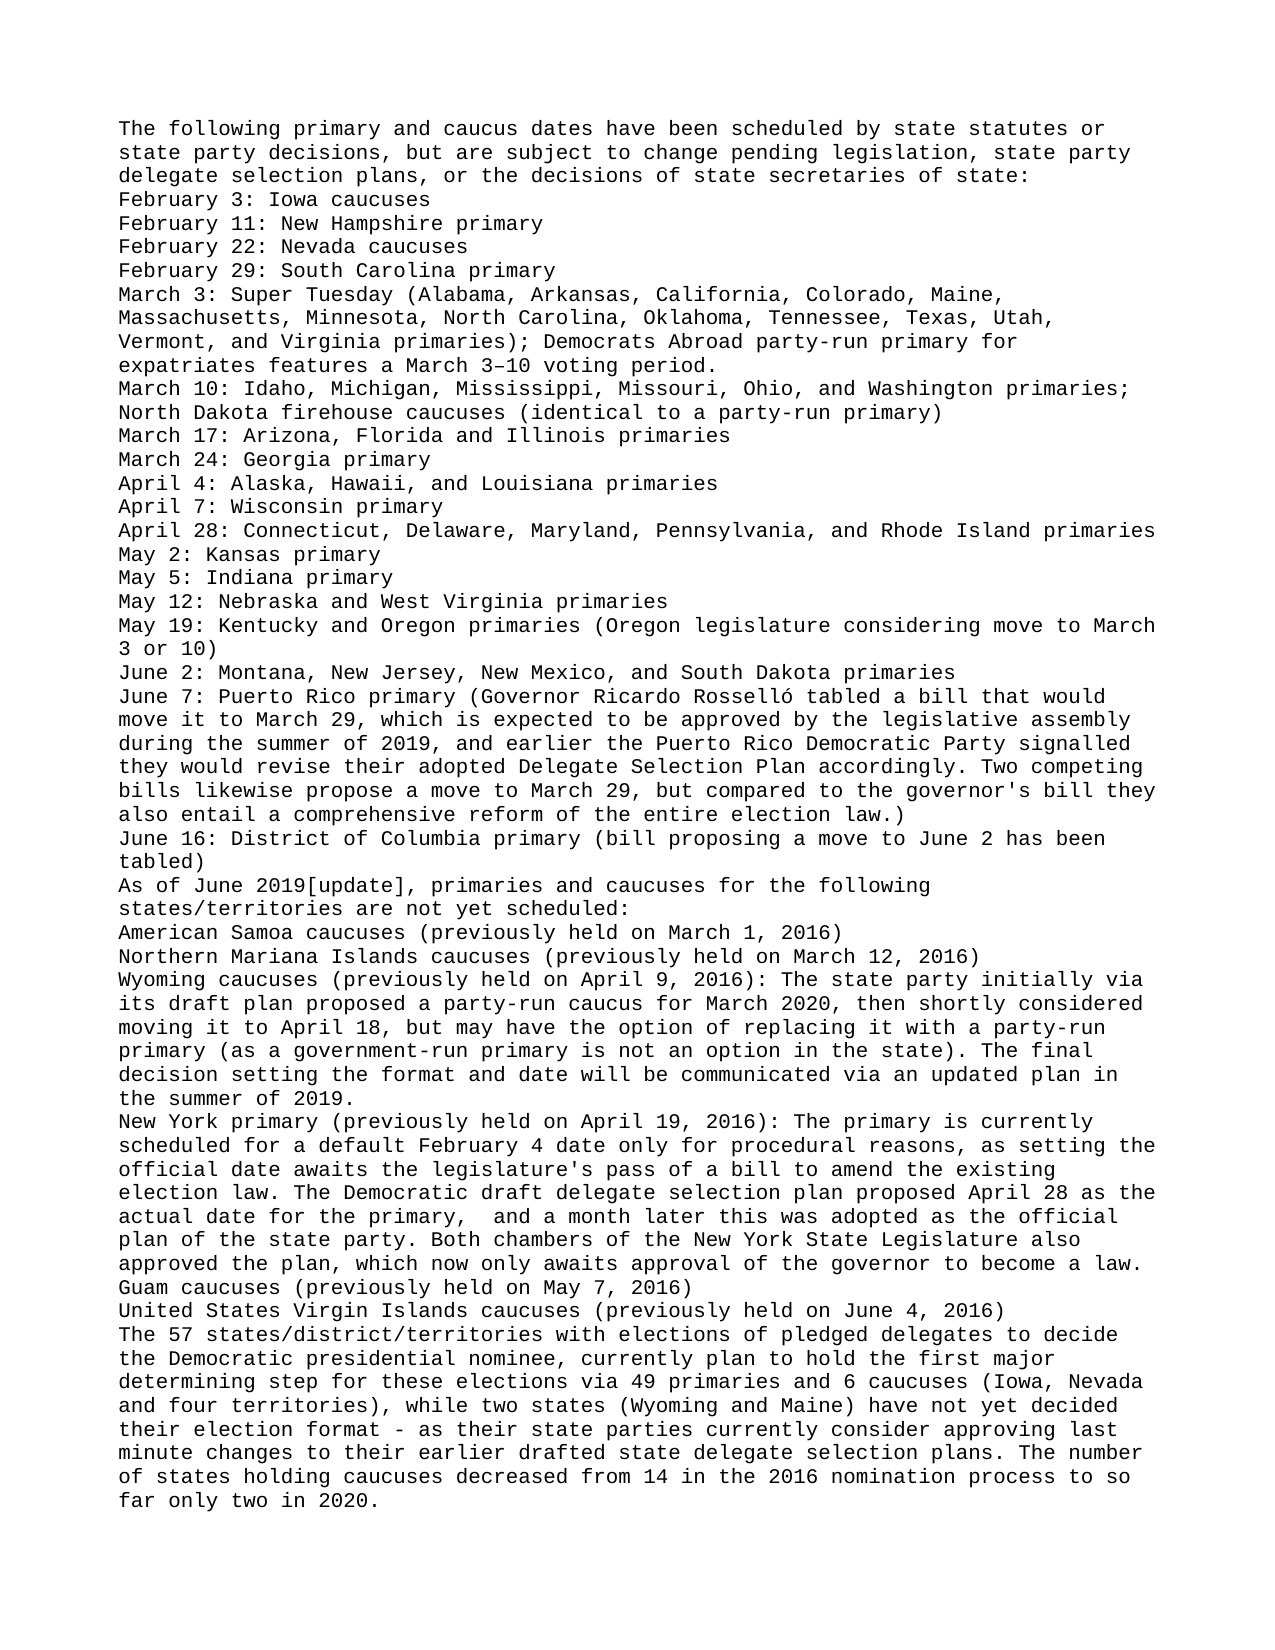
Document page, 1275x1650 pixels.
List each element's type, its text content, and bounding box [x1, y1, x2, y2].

text New York primary (previously held on April 19, 2016): The primary is currently scheduled for a default February 4 date only for procedural reasons, as setting the official date awaits the legislature's pass of a bill to amend the existing election law. The Democratic draft delegate selection plan proposed April 28 as the actual date for the primary, and a month later this was adopted as the official plan of the state party. Both chambers of the New York State Legislature also approved the plan, which now only awaits approval of the governor to become a law. [118, 1111, 1157, 1277]
text March 17: Arizona, Florida and Illinois primaries [118, 426, 1157, 449]
text June 7: Puerto Rico primary (Governor Ricardo Rosselló tabled a bill that would move it to March 29, which is expected to be approved by the legislative assembly during the summer of 2019, and earlier the Puerto Rico Democratic Party signalled they would revise their adopted Delegate Selection Plan accordingly. Two competing bills likewise propose a move to March 29, but compared to the governor's bill they also entail a comprehensive reform of the entire election law.) [118, 686, 1157, 827]
text May 12: Nebraska and West Virginia primaries [118, 591, 1157, 615]
text May 19: Kentucky and Oregon primaries (Oregon legislature considering move to March 3 or 10) [118, 615, 1157, 662]
text March 3: Super Tuesday (Alabama, Arkansas, California, Colorado, Maine, Massachusetts, Minnesota, North Carolina, Oklahoma, Tennessee, Texas, Utah, Vermont, and Virginia primaries); Democrats Abroad party-run primary for expatriates features a March 3–10 voting period. [118, 284, 1157, 378]
text June 16: District of Columbia primary (bill proposing a move to June 2 has been tabled) [118, 827, 1157, 875]
text February 29: South Carolina primary [118, 260, 1157, 284]
text March 24: Georgia primary [118, 449, 1157, 473]
text Wyoming caucuses (previously held on April 9, 2016): The state party initially via its draft plan proposed a party-run caucus for March 2020, then shortly considered moving it to April 18, but may have the option of replacing it with a party-run primary (as a government-run primary is not an option in the state). The final decision setting the format and date will be communicated via an updated plan in the summer of 2019. [118, 969, 1157, 1111]
text May 2: Kansas primary [118, 544, 1157, 567]
text Northern Mariana Islands caucuses (previously held on March 12, 2016) [118, 946, 1157, 969]
text February 11: New Hampshire primary [118, 213, 1157, 236]
text May 5: Indiana primary [118, 567, 1157, 591]
text June 2: Montana, New Jersey, New Mexico, and South Dakota primaries [118, 662, 1157, 686]
text United States Virgin Islands caucuses (previously held on June 4, 2016) [118, 1300, 1157, 1324]
text February 22: Nevada caucuses [118, 236, 1157, 260]
text Guam caucuses (previously held on May 7, 2016) [118, 1277, 1157, 1300]
text April 7: Wisconsin primary [118, 496, 1157, 520]
text February 3: Iowa caucuses [118, 189, 1157, 213]
text The following primary and caucus dates have been scheduled by state statutes or state party decisions, but are subject to change pending legislation, state party delegate selection plans, or the decisions of state secretaries of state: [118, 118, 1157, 189]
text April 4: Alaska, Hawaii, and Louisiana primaries [118, 473, 1157, 496]
text American Samoa caucuses (previously held on March 1, 2016) [118, 922, 1157, 946]
text The 57 states/district/territories with elections of pledged delegates to decide the Democratic presidential nominee, currently plan to hold the first major determining step for these elections via 49 primaries and 6 caucuses (Iowa, Nevada and four territories), while two states (Wyoming and Maine) have not yet decided their election format - as their state parties currently consider approving last minute changes to their earlier drafted state delegate selection plans. The number of states holding caucuses decreased from 14 in the 2016 nomination process to so far only two in 2020. [118, 1324, 1157, 1513]
text April 28: Connecticut, Delaware, Maryland, Pennsylvania, and Rhode Island primaries [118, 520, 1157, 544]
text As of June 2019[update], primaries and caucuses for the following states/territories are not yet scheduled: [118, 875, 1157, 922]
text March 10: Idaho, Michigan, Mississippi, Missouri, Ohio, and Washington primaries; North Dakota firehouse caucuses (identical to a party-run primary) [118, 378, 1157, 426]
